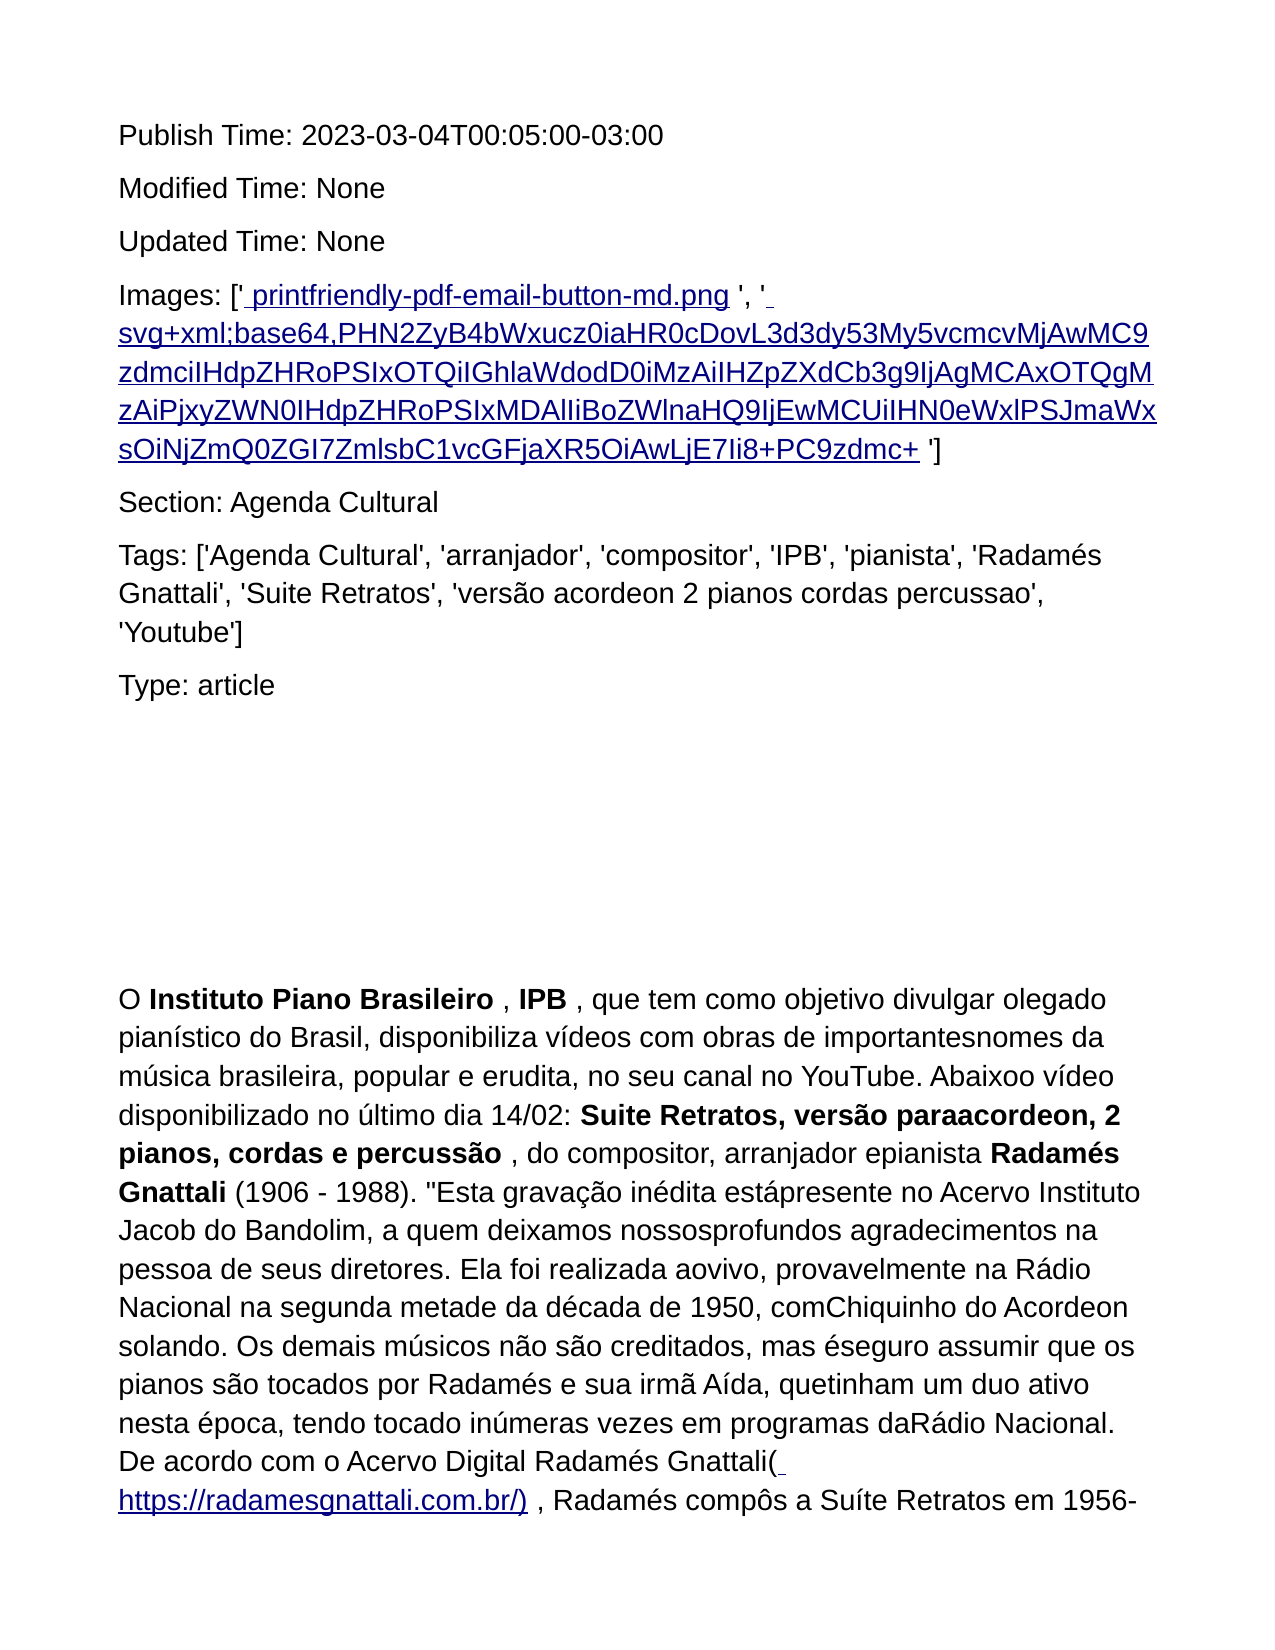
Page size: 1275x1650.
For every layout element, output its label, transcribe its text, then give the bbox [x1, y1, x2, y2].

text Modified Time: None [118, 171, 1157, 205]
text Publish Time: 2023-03-04T00:05:00-03:00 [118, 118, 1157, 152]
text Updated Time: None [118, 224, 1157, 258]
text O Instituto Piano Brasileiro , IPB , que tem como objetivo divulgar olegado pianístico do Brasil, disponibiliza vídeos com obras de importantesnomes da música brasileira, popular e erudita, no seu canal no YouTube. Abaixoo vídeo disponibilizado no último dia 14/02: Suite Retratos, versão paraacordeon, 2 pianos, cordas e percussão , do compositor, arranjador epianista Radamés Gnattali (1906 - 1988). "Esta gravação inédita estápresente no Acervo Instituto Jacob do Bandolim, a quem deixamos nossosprofundos agradecimentos na pessoa de seus diretores. Ela foi realizada aovivo, provavelmente na Rádio Nacional na segunda metade da década de 1950, comChiquinho do Acordeon solando. Os demais músicos não são creditados, mas éseguro assumir que os pianos são tocados por Radamés e sua irmã Aída, quetinham um duo ativo nesta época, tendo tocado inúmeras vezes em programas daRádio Nacional. De acordo com o Acervo Digital Radamés Gnattali( https://radamesgnattali.com.br/) , Radamés compôs a Suíte Retratos em 1956- [118, 982, 1157, 1516]
text Type: article [118, 668, 1157, 702]
text Section: Agenda Cultural [118, 485, 1157, 518]
text Tags: ['Agenda Cultural', 'arranjador', 'compositor', 'IPB', 'pianista', 'Radamés Gnattali', 'Suite Retratos', 'versão acordeon 2 pianos cordas percussao', 'Youtube'] [118, 538, 1157, 648]
text sOiNjZmQ0ZGI7ZmlsbC1vcGFjaXR5OiAwLjE7Ii8+PC9zdmc+ '] [118, 424, 1157, 465]
text Images: [' printfriendly-pdf-email-button-md.png ', ' svg+xml;base64,PHN2ZyB4bWxucz0iaHR0cDovL3d3dy53My5vcmcvMjAwMC9zdmciIHdpZHRoPSIxOTQiIGhlaWdodD0iMzAiIHZpZXdCb3g9IjAgMCAxOTQgMzAiPjxyZWN0IHdpZHRoPSIxMDAlIiBoZWlnaHQ9IjEwMCUiIHN0eWxlPSJmaWx [118, 277, 1157, 422]
